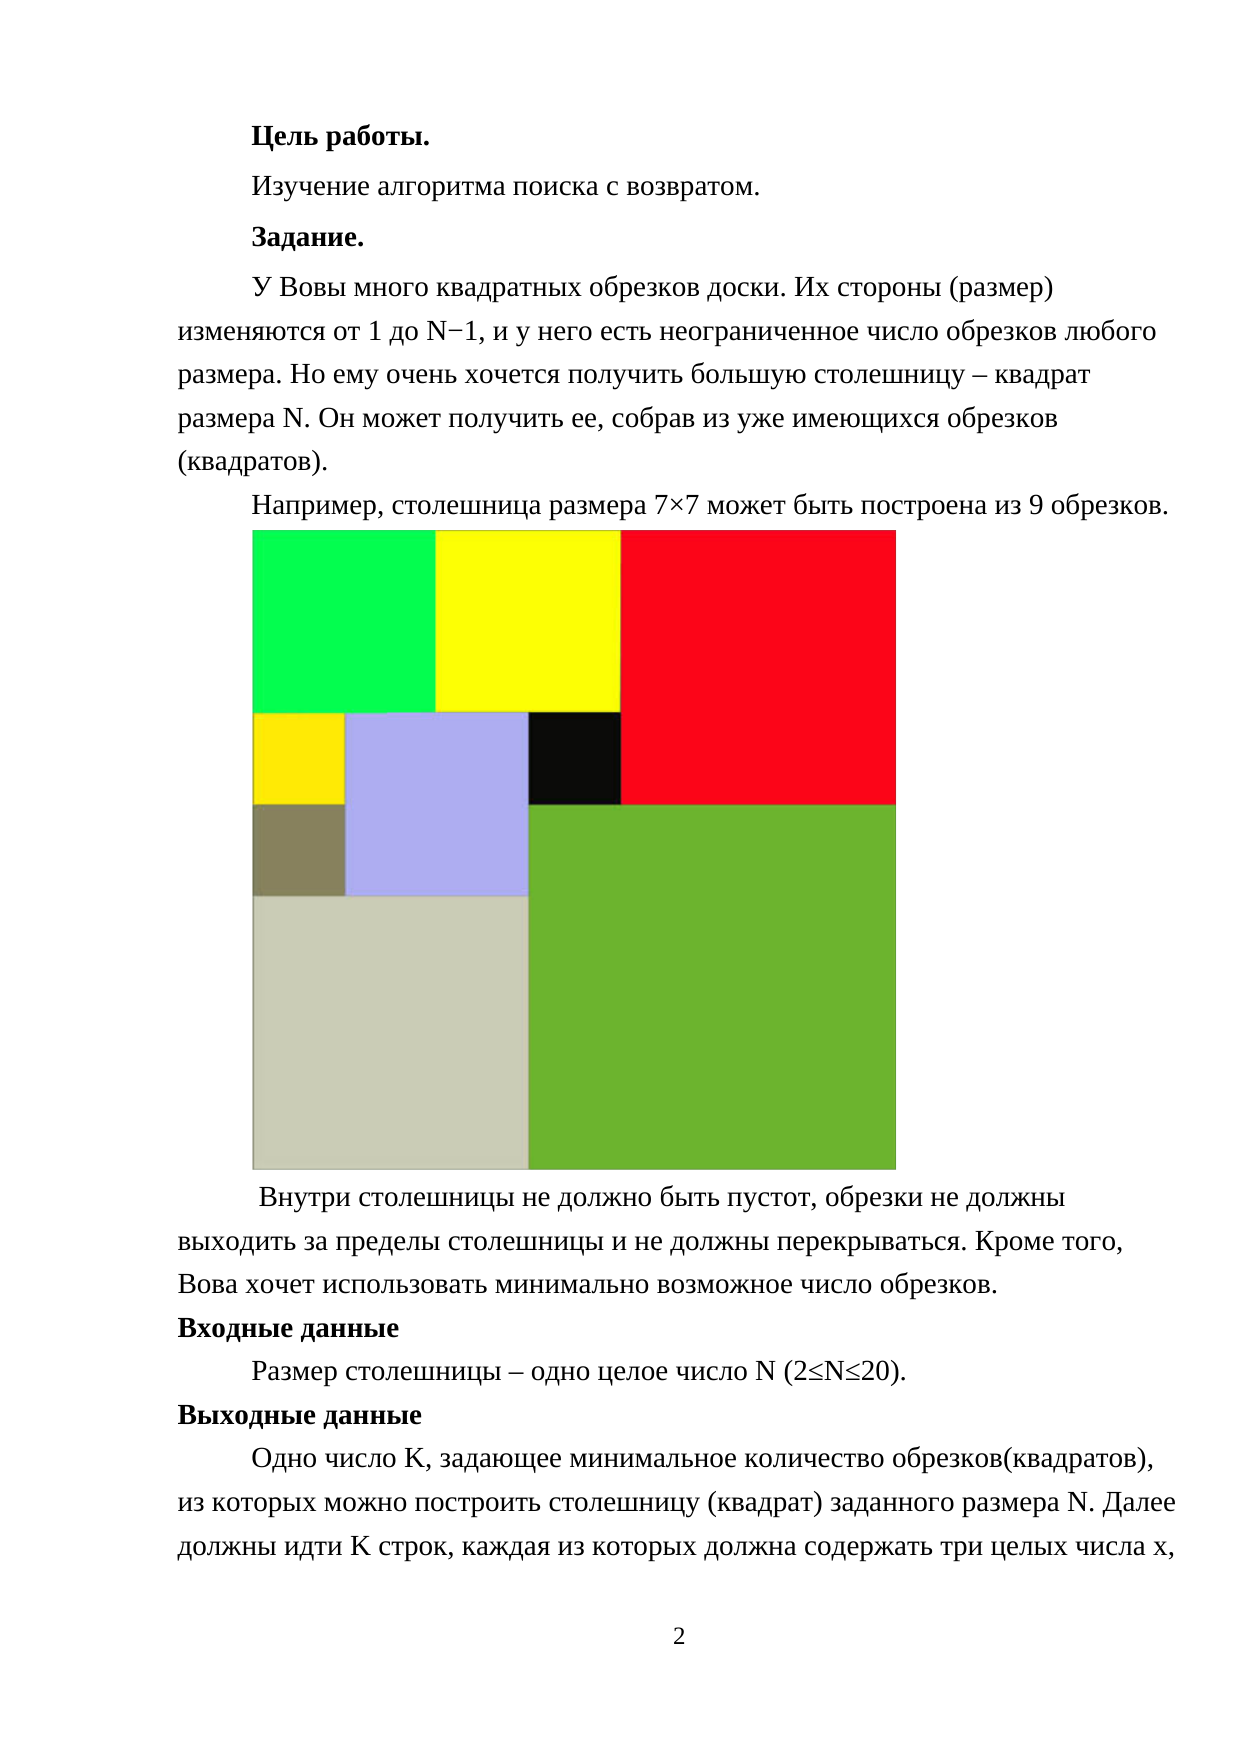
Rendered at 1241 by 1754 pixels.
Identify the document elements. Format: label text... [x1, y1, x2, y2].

text Изучение алгоритма поиска с возвратом. [177, 168, 1181, 202]
text Например, столешница размера 7×7 может быть построена из 9 обрезков. [177, 487, 1181, 520]
text У Вовы много квадратных обрезков доски. Их стороны (размер) изменяются от 1 до N−1, и у него есть неограниченное число обрезков любого размера. Но ему очень хочется получить большую столешницу – квадрат размера N. Он может получить ее, собрав из уже имеющихся обрезков (квадратов). [177, 269, 1181, 477]
text Размер столешницы – одно целое число N (2≤N≤20). Выходные данные [177, 1353, 1181, 1431]
text Задание. [177, 219, 1181, 252]
text Цель работы. [177, 118, 1181, 152]
text Одно число K, задающее минимальное количество обрезков(квадратов), из которых можно построить столешницу (квадрат) заданного размера N. Далее должны идти K строк, каждая из которых должна содержать три целых числа x, [177, 1441, 1181, 1561]
text Внутри столешницы не должно быть пустот, обрезки не должны выходить за пределы столешницы и не должны перекрываться. Кроме того, Вова хочет использовать минимально возможное число обрезков. Входные данные [177, 1179, 1181, 1343]
